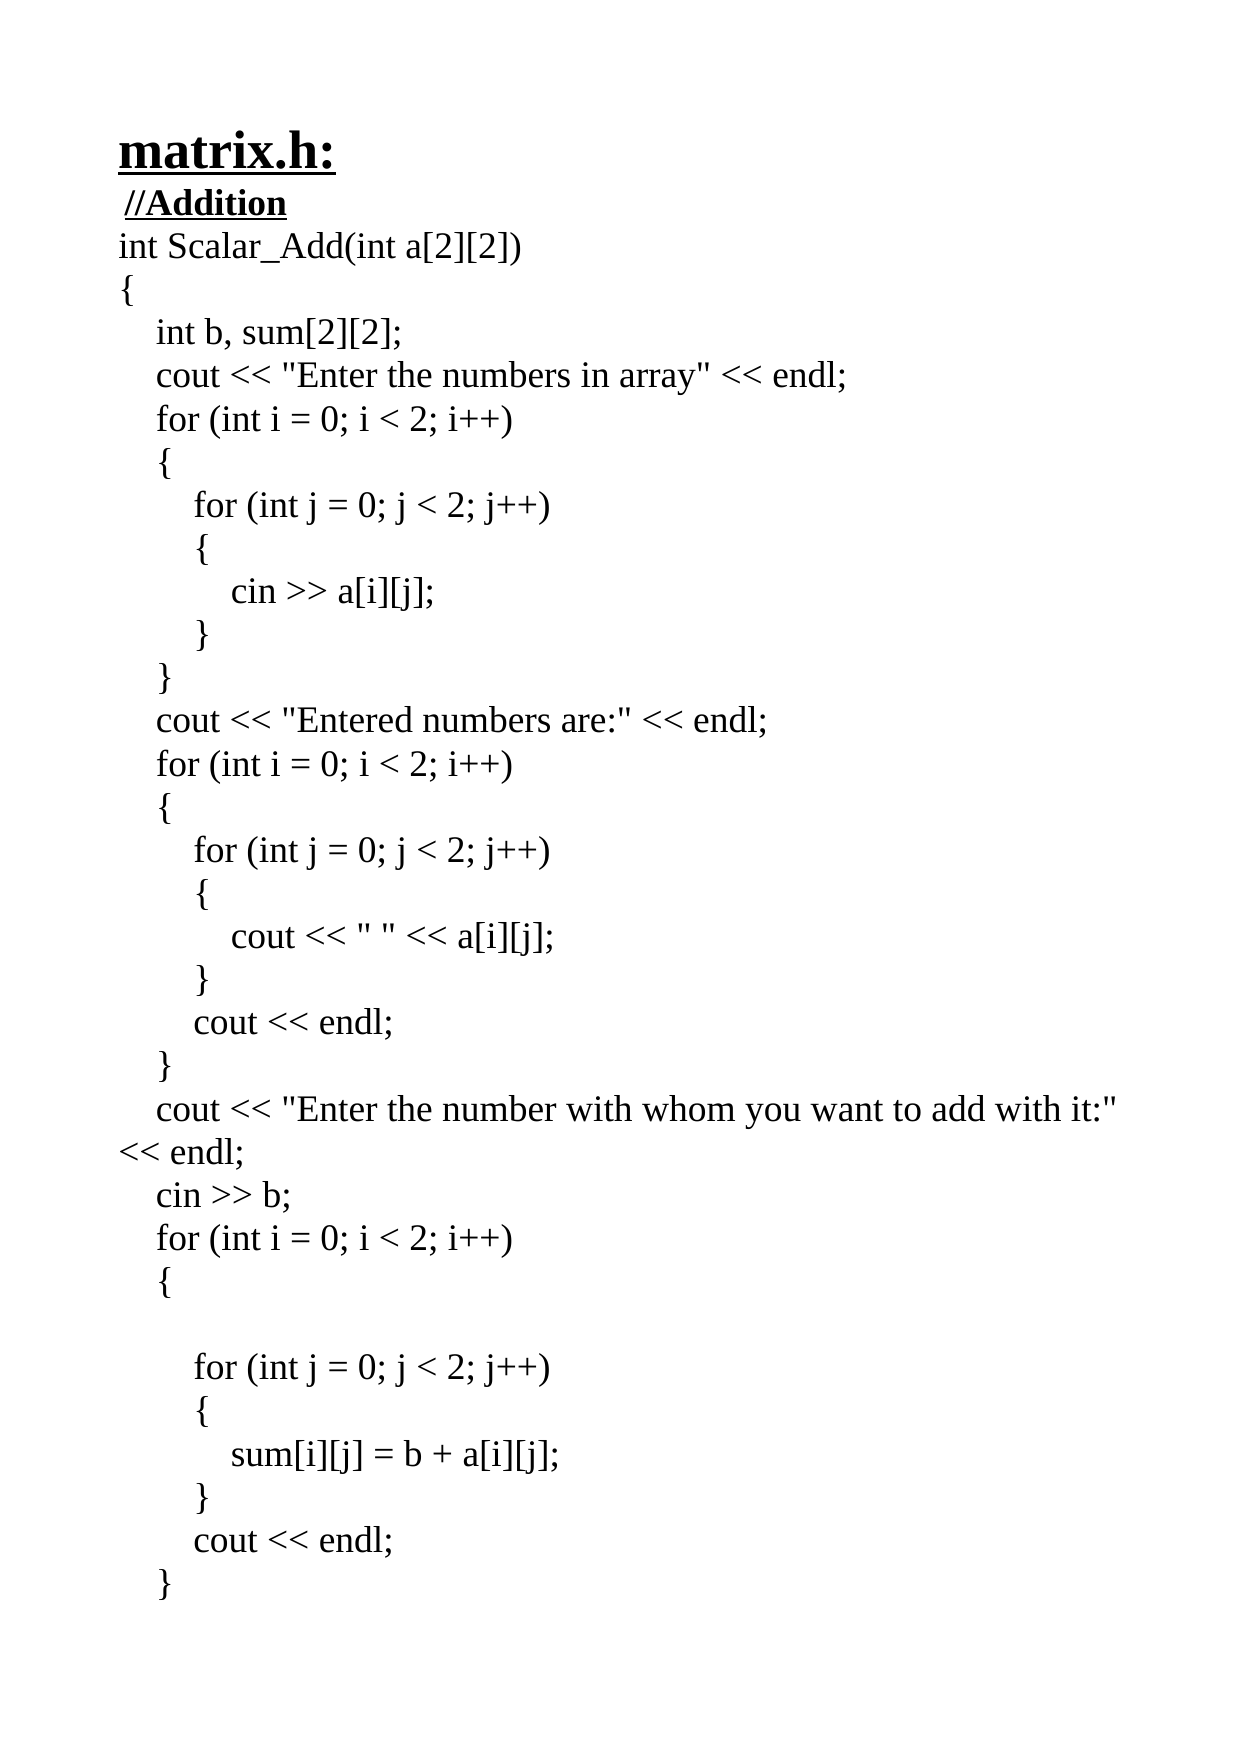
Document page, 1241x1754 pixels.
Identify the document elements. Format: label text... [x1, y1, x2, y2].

text { [118, 525, 1122, 568]
text cout << endl; [118, 1517, 1122, 1560]
text cin >> a[i][j]; [118, 568, 1122, 612]
text for (int j = 0; j < 2; j++) [118, 482, 1122, 525]
text } [118, 1043, 1122, 1086]
text } [118, 612, 1122, 655]
text { [118, 439, 1122, 482]
text cout << "Entered numbers are:" << endl; [118, 698, 1122, 741]
text //Addition [118, 180, 1122, 223]
text { [118, 1388, 1122, 1431]
text { [118, 870, 1122, 913]
text sum[i][j] = b + a[i][j]; [118, 1431, 1122, 1474]
text cout << "Enter the number with whom you want to add with it:" << endl; [118, 1086, 1122, 1172]
text for (int j = 0; j < 2; j++) [118, 1345, 1122, 1388]
text for (int j = 0; j < 2; j++) [118, 827, 1122, 870]
text cin >> b; [118, 1172, 1122, 1215]
text for (int i = 0; i < 2; i++) [118, 741, 1122, 784]
text matrix.h: [118, 118, 1122, 180]
text } [118, 957, 1122, 1000]
text int Scalar_Add(int a[2][2]) [118, 223, 1122, 267]
text } [118, 1474, 1122, 1517]
text { [118, 1258, 1122, 1302]
text int b, sum[2][2]; [118, 310, 1122, 353]
text for (int i = 0; i < 2; i++) [118, 1215, 1122, 1258]
text } [118, 655, 1122, 698]
text { [118, 784, 1122, 827]
text cout << " " << a[i][j]; [118, 913, 1122, 957]
text for (int i = 0; i < 2; i++) [118, 396, 1122, 439]
text { [118, 267, 1122, 310]
text cout << "Enter the numbers in array" << endl; [118, 353, 1122, 396]
text cout << endl; [118, 1000, 1122, 1043]
text } [118, 1560, 1122, 1603]
